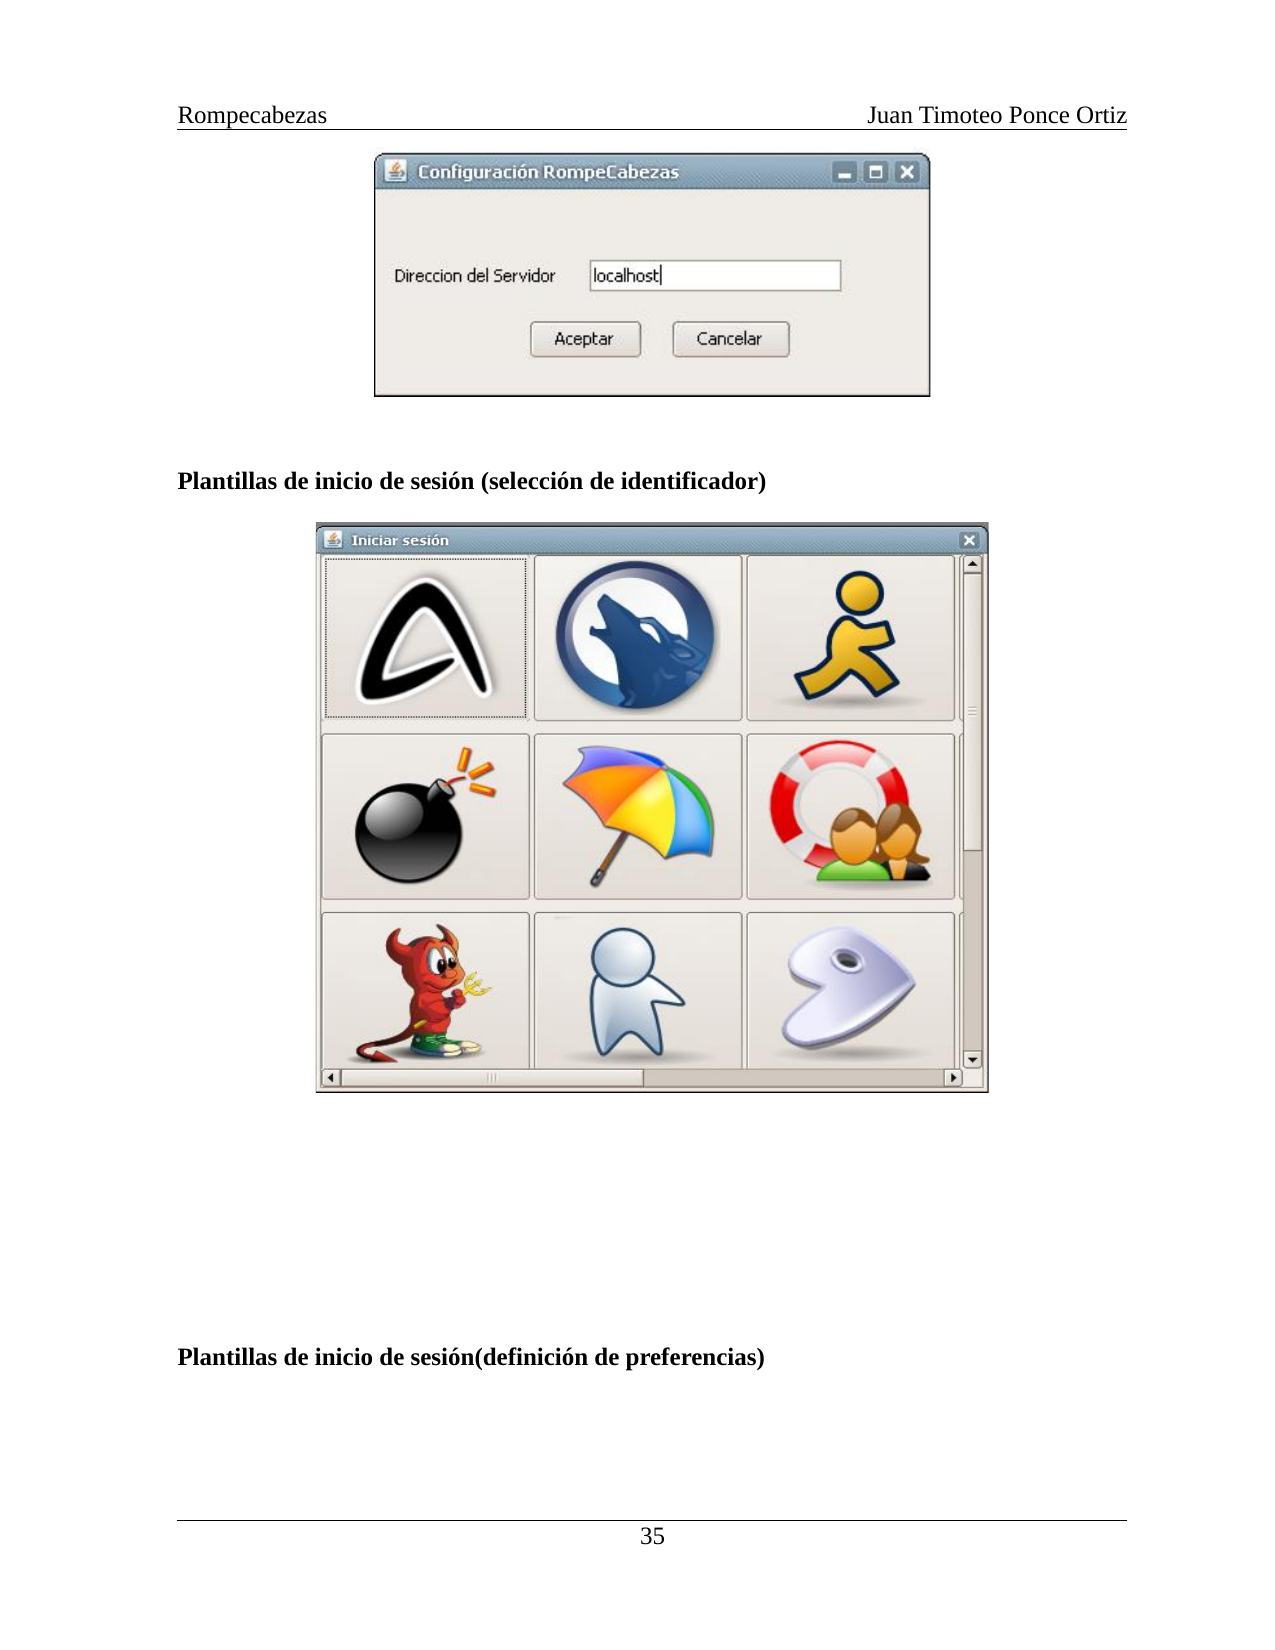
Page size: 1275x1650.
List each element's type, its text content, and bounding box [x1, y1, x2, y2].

picture [374, 147, 931, 397]
text Plantillas de inicio de sesión(definición de preferencias) [177, 1342, 1127, 1370]
picture [315, 522, 989, 1093]
text Plantillas de inicio de sesión (selección de identificador) [177, 466, 1127, 495]
